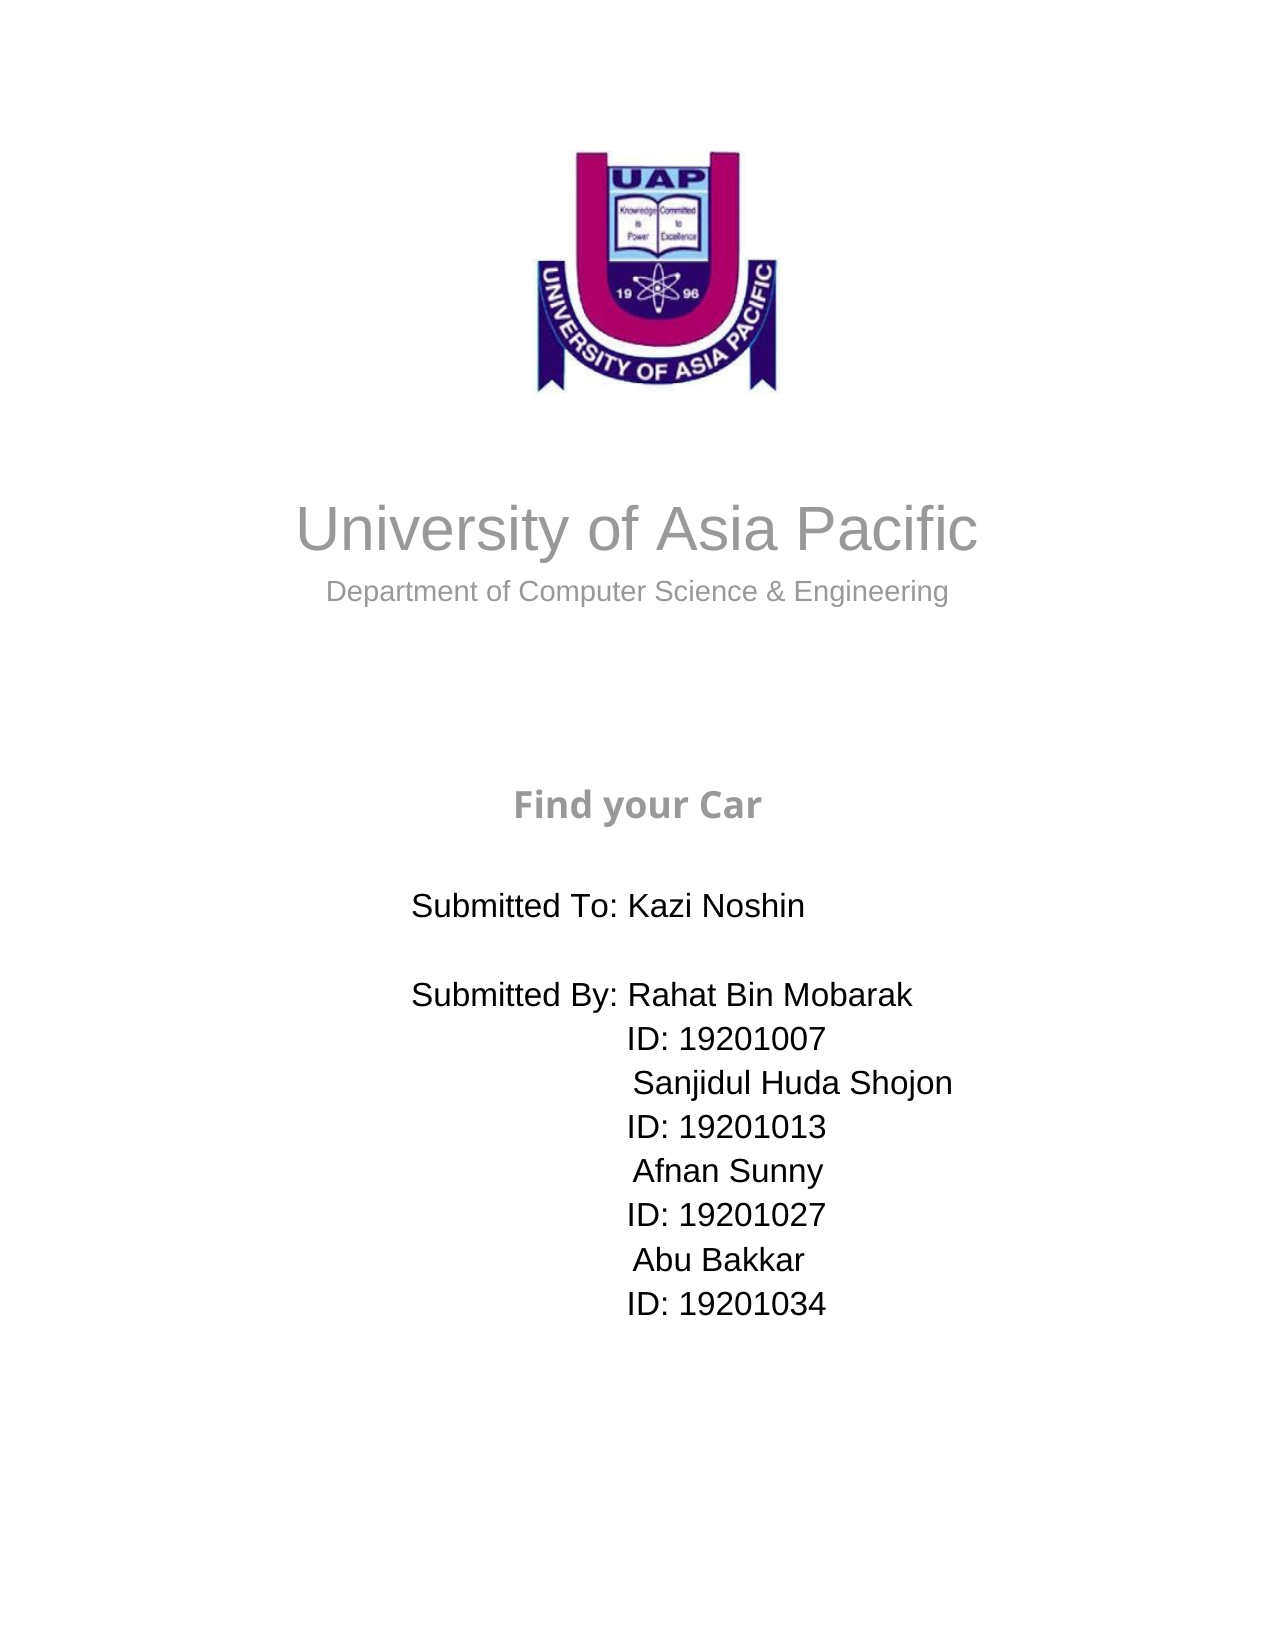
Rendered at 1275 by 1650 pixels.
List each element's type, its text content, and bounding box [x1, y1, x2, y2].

picture [532, 150, 785, 399]
text Submitted To: Kazi Noshin [300, 886, 1125, 925]
text Afnan Sunny [300, 1151, 1125, 1190]
text ID: 19201034 [300, 1284, 1125, 1322]
text Submitted By: Rahat Bin Mobarak [300, 975, 1125, 1013]
text Abu Bakkar [300, 1240, 1125, 1278]
text ID: 19201027 [300, 1196, 1125, 1234]
text University of Asia Pacific [150, 492, 1125, 564]
text Sanjidul Huda Shojon [300, 1063, 1125, 1101]
text ID: 19201013 [300, 1107, 1125, 1146]
text ID: 19201007 [300, 1019, 1125, 1057]
text Department of Computer Science & Engineering [150, 574, 1125, 608]
text Find your Car [150, 778, 1125, 829]
